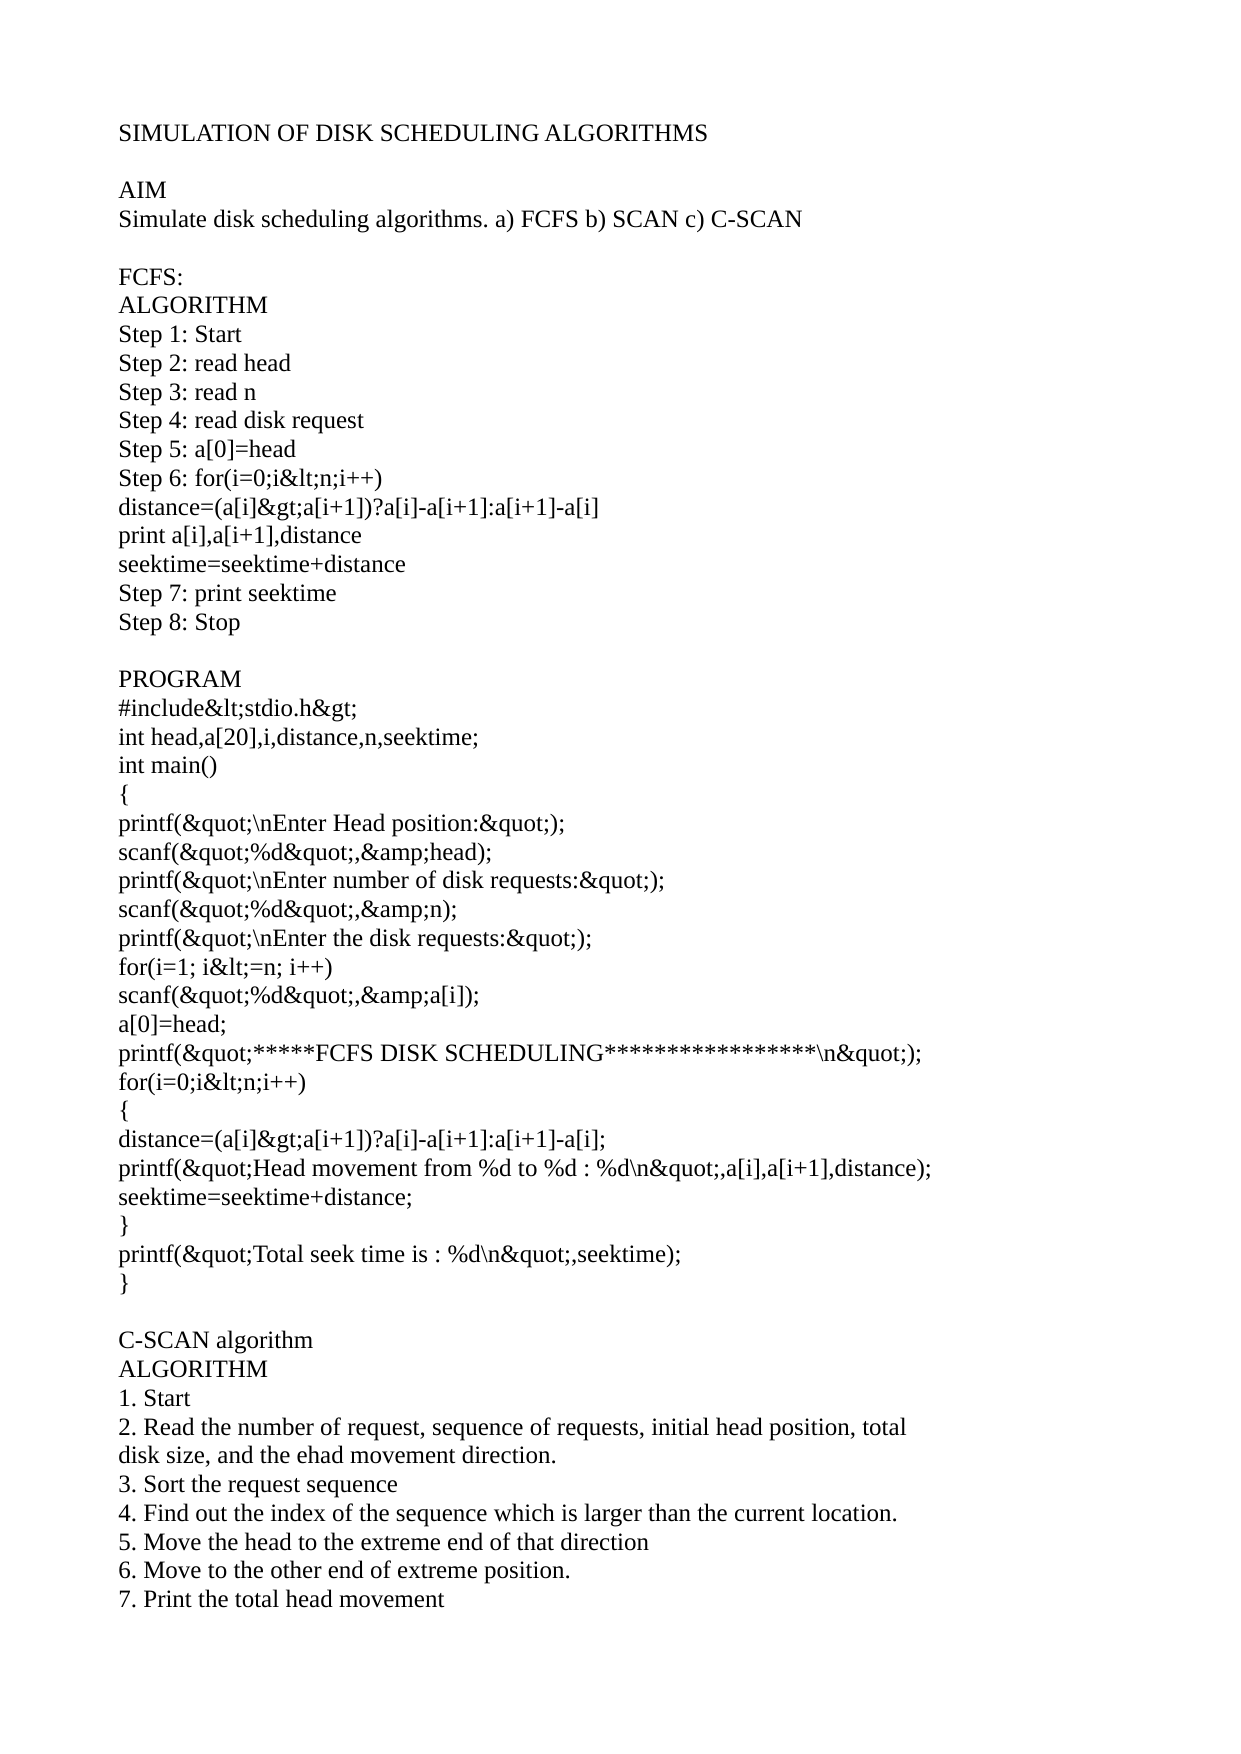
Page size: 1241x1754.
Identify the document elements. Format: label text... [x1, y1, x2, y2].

text { [118, 1096, 1122, 1124]
text 3. Sort the request sequence [118, 1469, 1122, 1498]
text Step 3: read n [118, 377, 1122, 406]
text } [118, 1211, 1122, 1239]
text printf(&quot;\nEnter number of disk requests:&quot;); [118, 866, 1122, 894]
text printf(&quot;Total seek time is : %d\n&quot;,seektime); [118, 1239, 1122, 1268]
text Simulate disk scheduling algorithms. a) FCFS b) SCAN c) C-SCAN [118, 204, 1122, 233]
text FCFS: [118, 262, 1122, 291]
text C-SCAN algorithm [118, 1326, 1122, 1354]
text int main() [118, 751, 1122, 779]
text a[0]=head; [118, 1009, 1122, 1038]
text scanf(&quot;%d&quot;,&amp;n); [118, 894, 1122, 923]
text AIM [118, 176, 1122, 204]
text disk size, and the ehad movement direction. [118, 1441, 1122, 1469]
text #include&lt;stdio.h&gt; [118, 693, 1122, 722]
text int head,a[20],i,distance,n,seektime; [118, 722, 1122, 751]
text 6. Move to the other end of extreme position. [118, 1556, 1122, 1584]
text printf(&quot;\nEnter Head position:&quot;); [118, 808, 1122, 837]
text Step 2: read head [118, 348, 1122, 377]
text 5. Move the head to the extreme end of that direction [118, 1527, 1122, 1556]
text Step 6: for(i=0;i&lt;n;i++) [118, 463, 1122, 492]
text printf(&quot;\nEnter the disk requests:&quot;); [118, 923, 1122, 952]
text Step 1: Start [118, 319, 1122, 348]
text Step 7: print seektime [118, 578, 1122, 607]
text printf(&quot;Head movement from %d to %d : %d\n&quot;,a[i],a[i+1],distance); [118, 1153, 1122, 1182]
text 7. Print the total head movement [118, 1584, 1122, 1613]
text Step 4: read disk request [118, 406, 1122, 434]
text { [118, 779, 1122, 808]
text SIMULATION OF DISK SCHEDULING ALGORITHMS [118, 118, 1122, 147]
text distance=(a[i]&gt;a[i+1])?a[i]-a[i+1]:a[i+1]-a[i]; [118, 1124, 1122, 1153]
text print a[i],a[i+1],distance [118, 521, 1122, 549]
text scanf(&quot;%d&quot;,&amp;a[i]); [118, 981, 1122, 1009]
text } [118, 1268, 1122, 1297]
text ALGORITHM [118, 291, 1122, 319]
text Step 8: Stop [118, 607, 1122, 636]
text PROGRAM [118, 664, 1122, 693]
text seektime=seektime+distance [118, 549, 1122, 578]
text seektime=seektime+distance; [118, 1182, 1122, 1211]
text 2. Read the number of request, sequence of requests, initial head position, total [118, 1412, 1122, 1441]
text scanf(&quot;%d&quot;,&amp;head); [118, 837, 1122, 866]
text printf(&quot;*****FCFS DISK SCHEDULING*****************\n&quot;); [118, 1038, 1122, 1067]
text for(i=1; i&lt;=n; i++) [118, 952, 1122, 981]
text Step 5: a[0]=head [118, 434, 1122, 463]
text 1. Start [118, 1383, 1122, 1412]
text 4. Find out the index of the sequence which is larger than the current location. [118, 1498, 1122, 1527]
text distance=(a[i]&gt;a[i+1])?a[i]-a[i+1]:a[i+1]-a[i] [118, 492, 1122, 521]
text ALGORITHM [118, 1354, 1122, 1383]
text for(i=0;i&lt;n;i++) [118, 1067, 1122, 1096]
